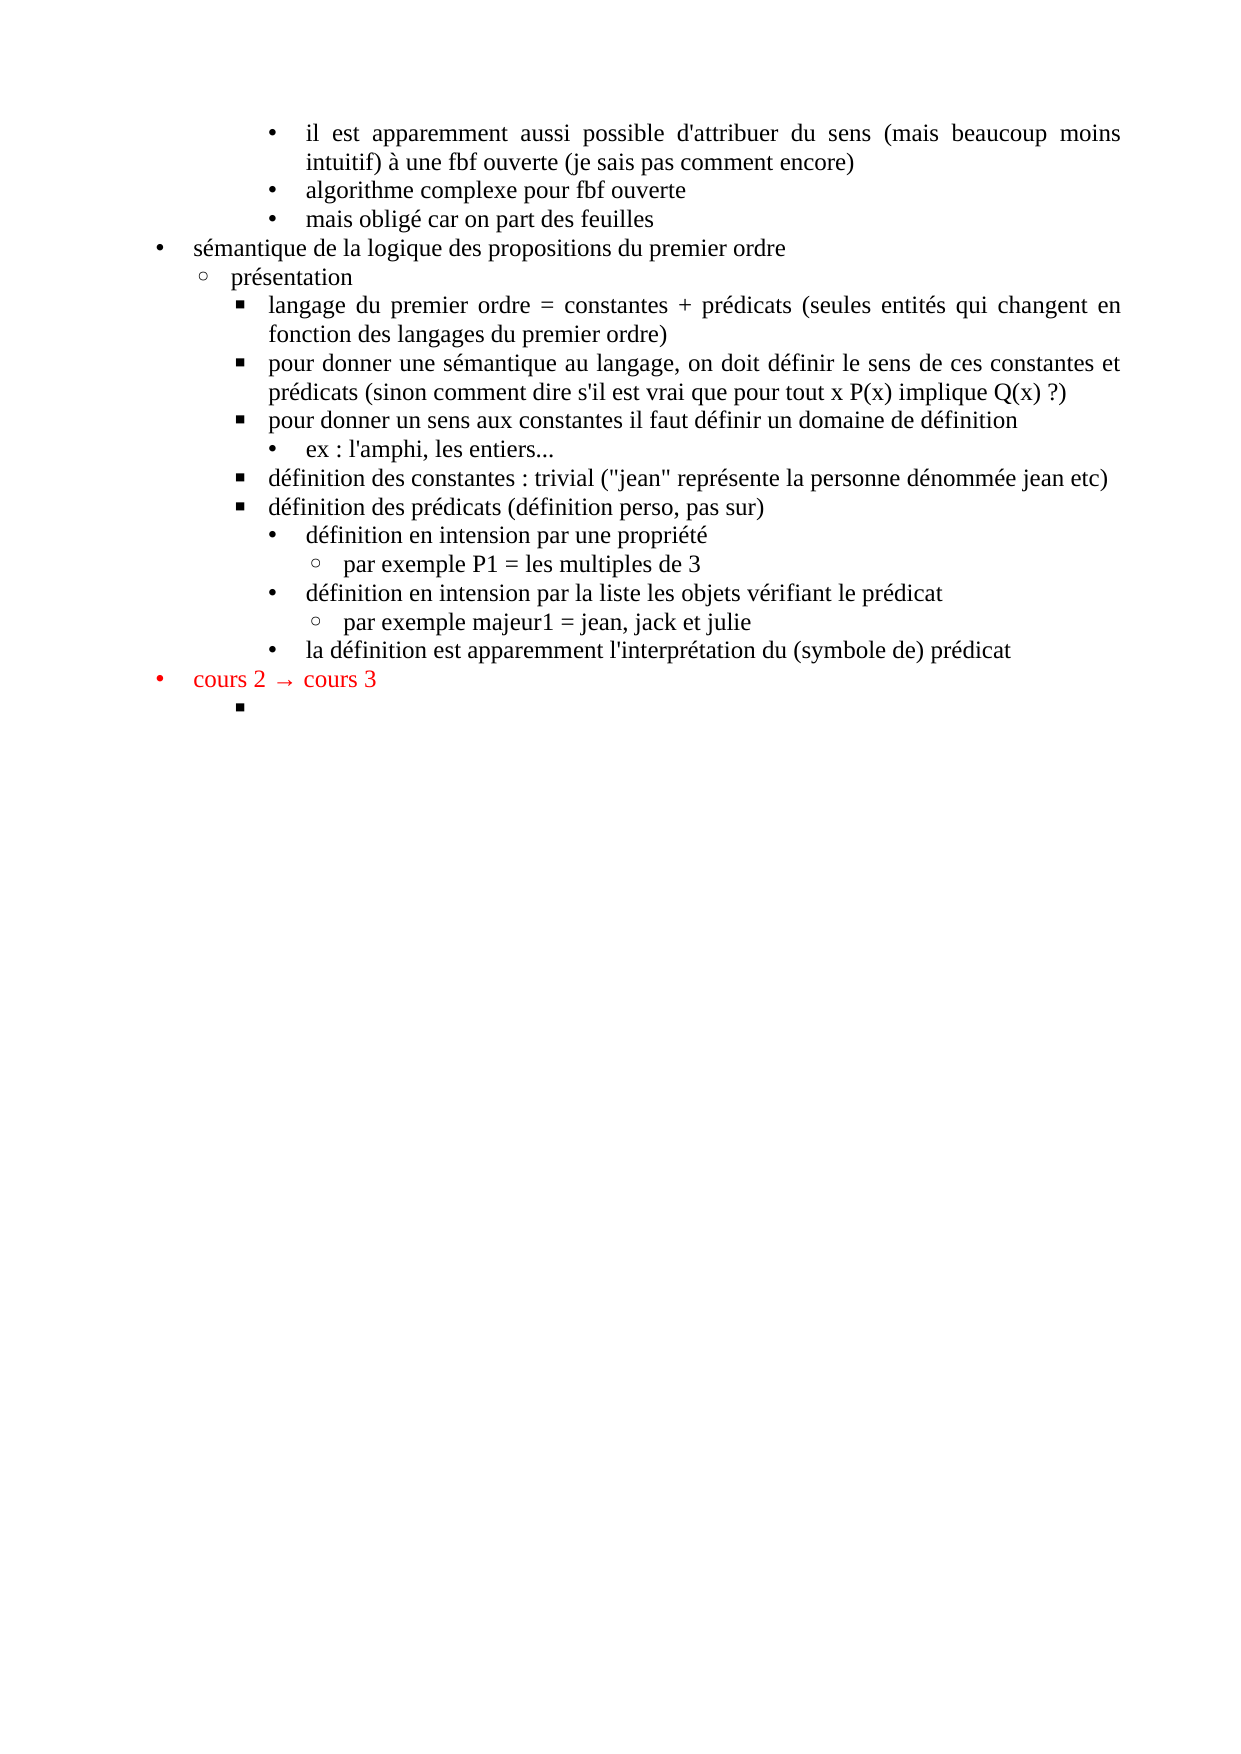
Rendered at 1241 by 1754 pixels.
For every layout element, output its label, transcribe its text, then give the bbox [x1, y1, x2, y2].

list la définition est apparemment l'interprétation du (symbole de) prédicat [268, 636, 1122, 664]
list définition en intension par une propriété [268, 521, 1122, 549]
list présentation [193, 262, 1122, 291]
list par exemple majeur1 = jean, jack et julie [306, 607, 1122, 636]
list définition des constantes : trivial ("jean" représente la personne dénommée jean etc) [231, 463, 1122, 492]
list définition en intension par la liste les objets vérifiant le prédicat [268, 578, 1122, 607]
list pour donner un sens aux constantes il faut définir un domaine de définition [231, 406, 1122, 434]
list algorithme complexe pour fbf ouverte [268, 176, 1122, 204]
list mais obligé car on part des feuilles [268, 204, 1122, 233]
list cours 2 → cours 3 [156, 664, 1122, 693]
list par exemple P1 = les multiples de 3 [306, 549, 1122, 578]
list langage du premier ordre = constantes + prédicats (seules entités qui changent en fonction des langages du premier ordre) [231, 291, 1122, 348]
list sémantique de la logique des propositions du premier ordre [156, 233, 1122, 262]
list pour donner une sémantique au langage, on doit définir le sens de ces constantes et prédicats (sinon comment dire s'il est vrai que pour tout x P(x) implique Q(x) ?) [231, 348, 1122, 406]
list il est apparemment aussi possible d'attribuer du sens (mais beaucoup moins intuitif) à une fbf ouverte (je sais pas comment encore) [268, 118, 1122, 176]
list ex : l'amphi, les entiers... [268, 434, 1122, 463]
list définition des prédicats (définition perso, pas sur) [231, 492, 1122, 521]
